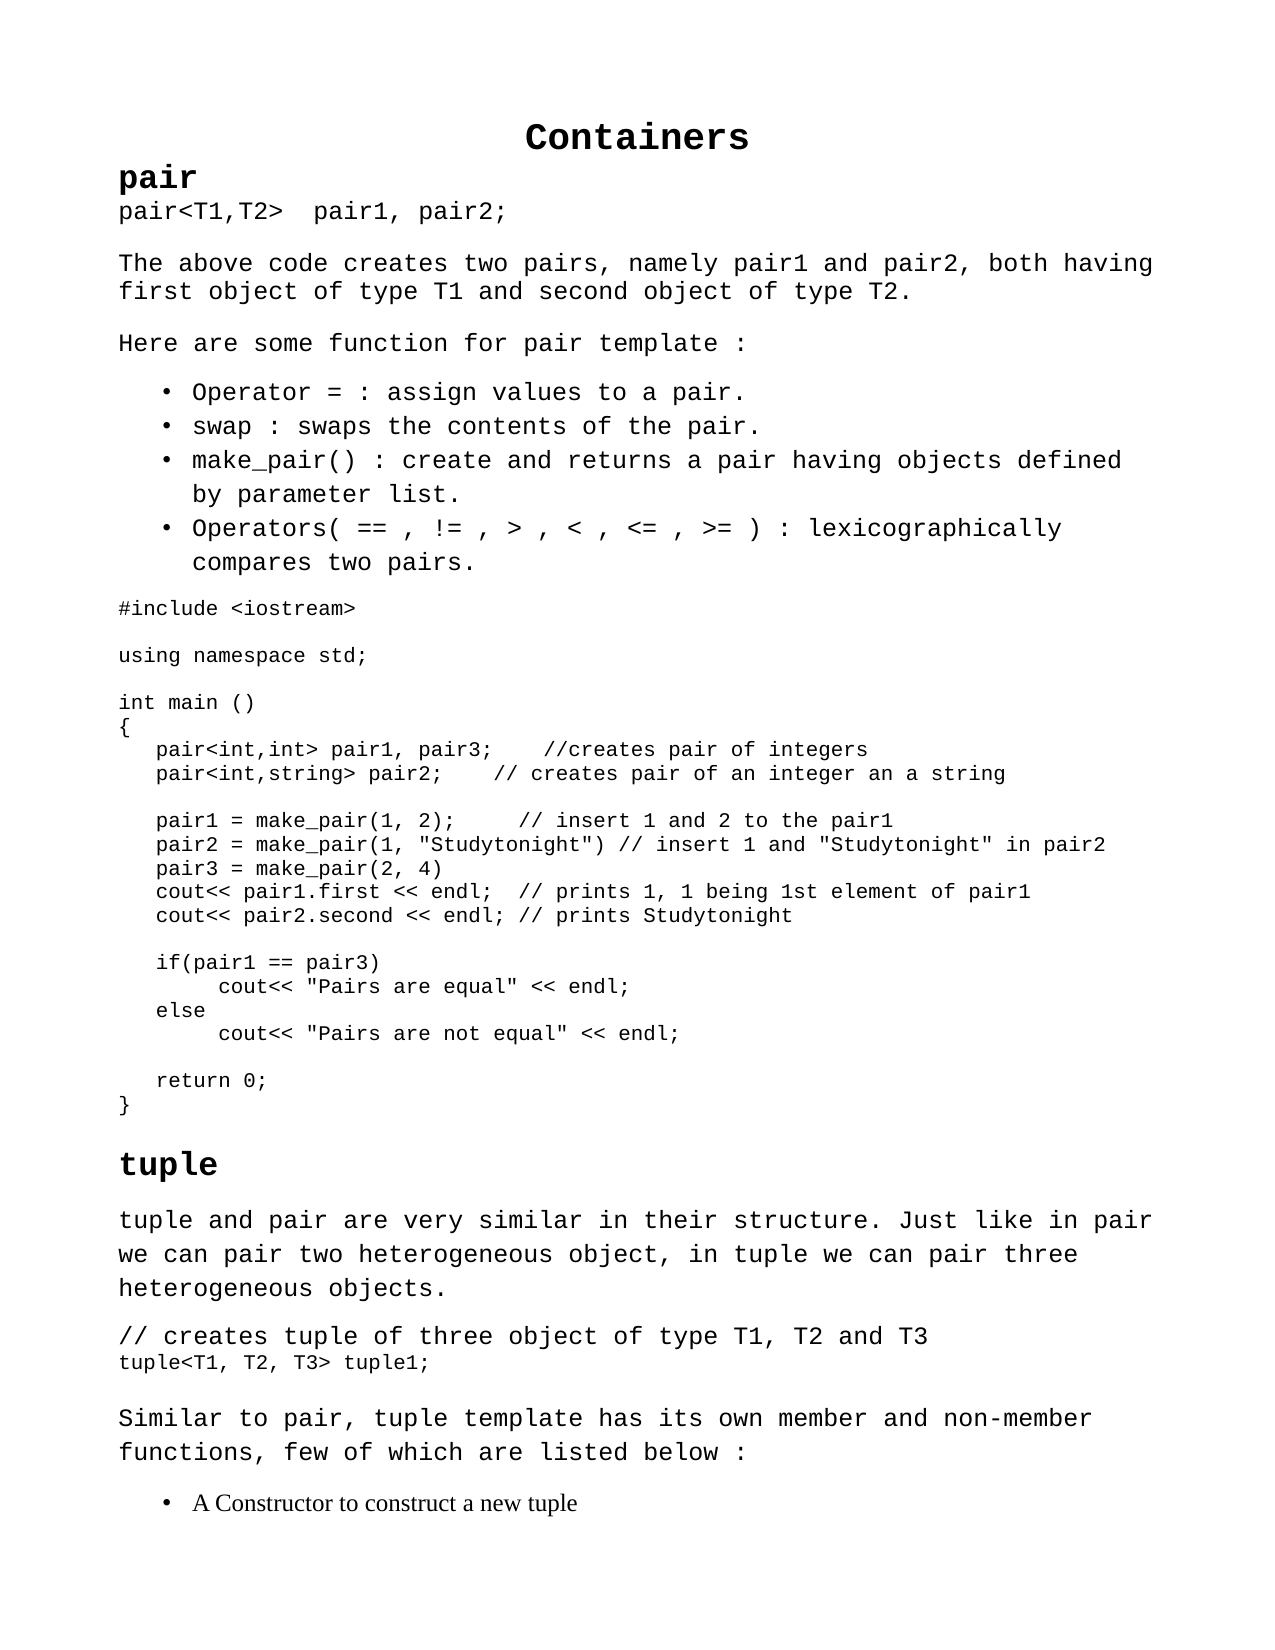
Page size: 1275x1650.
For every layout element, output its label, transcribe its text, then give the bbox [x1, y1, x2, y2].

list A Constructor to construct a new tuple [162, 1488, 1157, 1516]
text Containers [118, 118, 1157, 161]
text #include <iostream> [118, 598, 1157, 621]
text tuple and pair are very similar in their structure. Just like in pair we can pair two heterogeneous object, in tuple we can pair three heterogeneous objects. [118, 1207, 1157, 1303]
text else [118, 999, 1157, 1023]
list make_pair() : create and returns a pair having objects defined by parameter list. [162, 447, 1157, 509]
text { [118, 716, 1157, 739]
text cout<< pair2.second << endl; // prints Studytonight [118, 905, 1157, 929]
text pair [118, 161, 1157, 198]
text pair2 = make_pair(1, "Studytonight") // insert 1 and "Studytonight" in pair2 [118, 834, 1157, 858]
text pair<int,int> pair1, pair3; //creates pair of integers [118, 739, 1157, 763]
text Similar to pair, tuple template has its own member and non-member functions, few of which are listed below : [118, 1405, 1157, 1467]
text if(pair1 == pair3) [118, 952, 1157, 976]
text cout<< pair1.first << endl; // prints 1, 1 being 1st element of pair1 [118, 881, 1157, 905]
text pair1 = make_pair(1, 2); // insert 1 and 2 to the pair1 [118, 810, 1157, 834]
text The above code creates two pairs, namely pair1 and pair2, both having first object of type T1 and second object of type T2. [118, 250, 1157, 307]
text cout<< "Pairs are equal" << endl; [118, 976, 1157, 999]
text pair3 = make_pair(2, 4) [118, 858, 1157, 881]
text using namespace std; [118, 645, 1157, 668]
text pair<T1,T2> pair1, pair2; [118, 198, 1157, 227]
text tuple<T1, T2, T3> tuple1; [118, 1352, 1157, 1376]
text return 0; [118, 1071, 1157, 1094]
text int main () [118, 692, 1157, 716]
text Here are some function for pair template : [118, 331, 1157, 359]
text tuple [118, 1147, 1157, 1185]
text cout<< "Pairs are not equal" << endl; [118, 1023, 1157, 1047]
list Operators( == , != , > , < , <= , >= ) : lexicographically compares two pairs. [162, 515, 1157, 577]
text // creates tuple of three object of type T1, T2 and T3 [118, 1324, 1157, 1352]
list Operator = : assign values to a pair. [162, 379, 1157, 408]
list swap : swaps the contents of the pair. [162, 413, 1157, 442]
text } [118, 1094, 1157, 1118]
text pair<int,string> pair2; // creates pair of an integer an a string [118, 763, 1157, 787]
